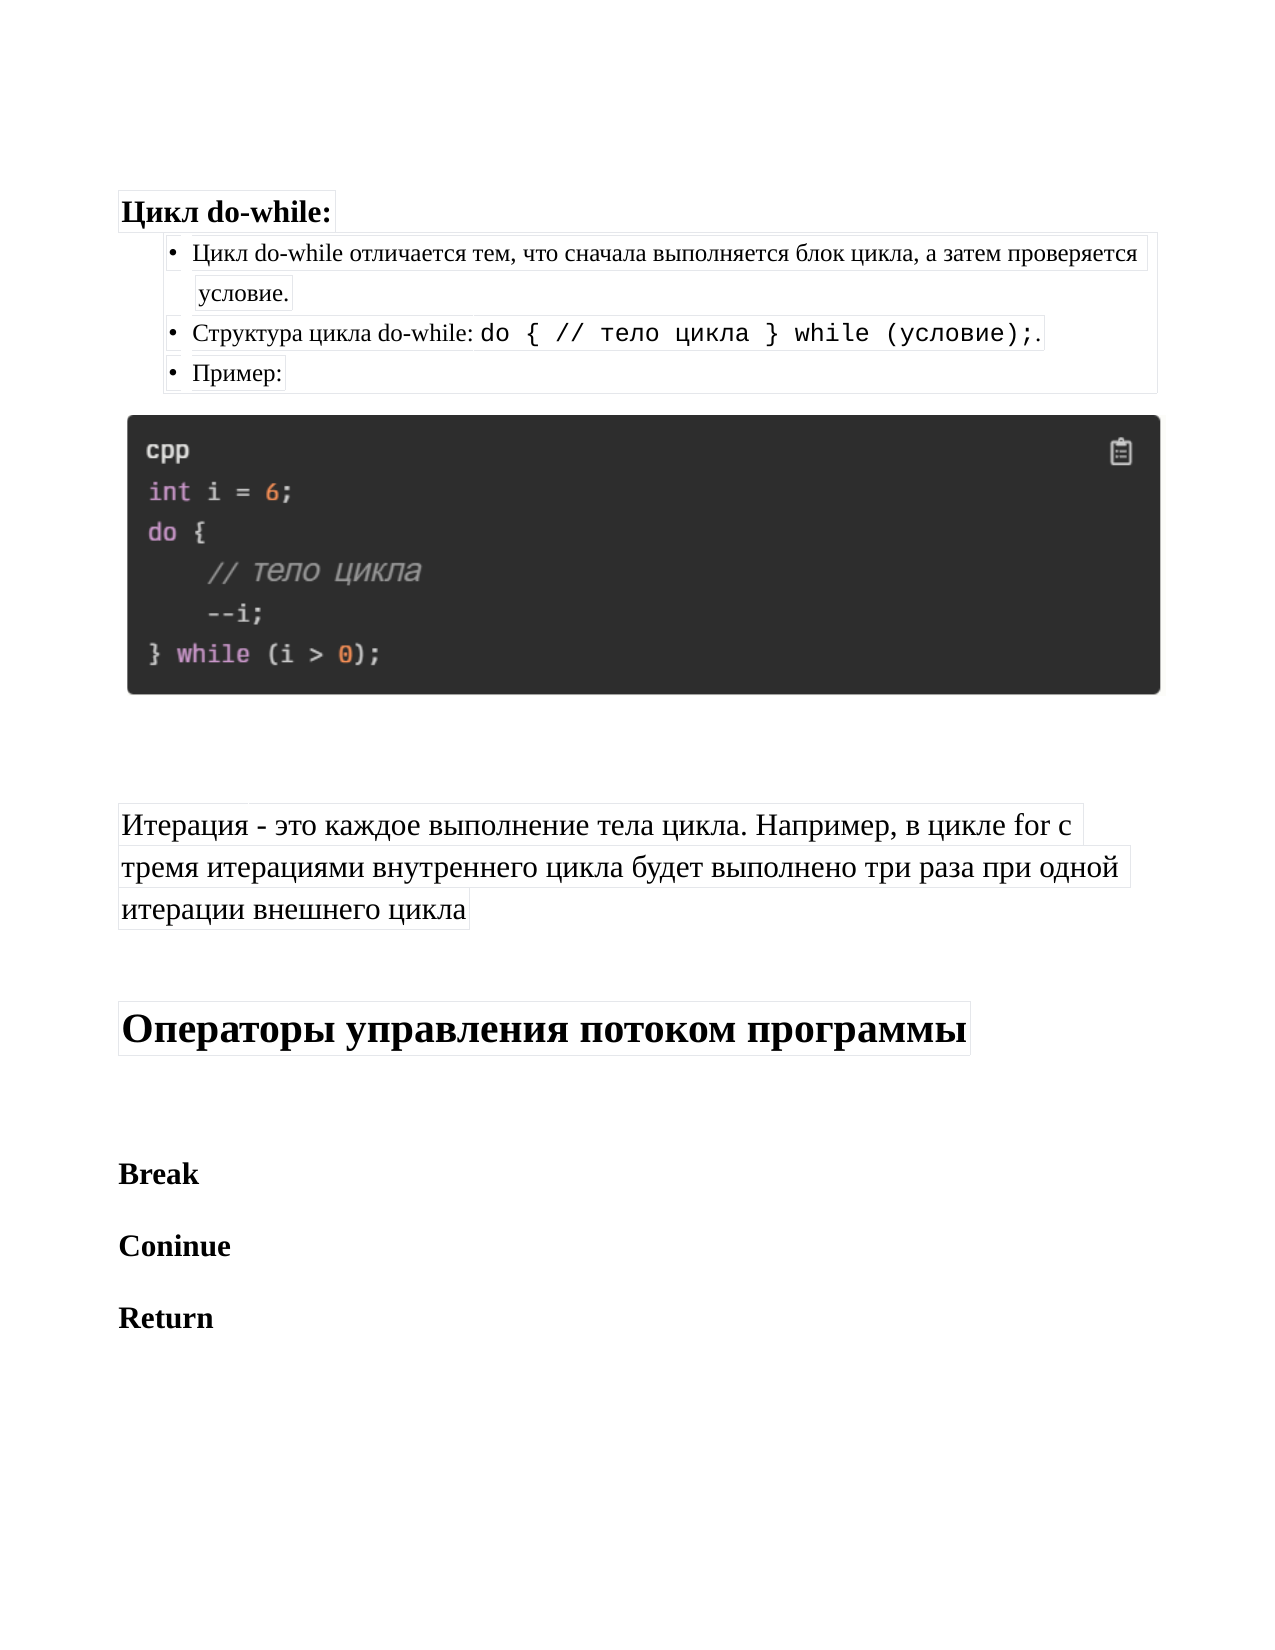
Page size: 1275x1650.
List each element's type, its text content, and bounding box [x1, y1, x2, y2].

list Цикл do-while отличается тем, что сначала выполняется блок цикла, а затем проверяется условие. [164, 233, 1157, 310]
text Операторы управления потоком программы [119, 1002, 970, 1055]
text Итерация - это каждое выполнение тела цикла. Например, в цикле for с тремя итерациями внутреннего цикла будет выполнено три раза при одной итерации внешнего цикла [119, 846, 1130, 887]
text Break [118, 1156, 1157, 1191]
text [336, 190, 1157, 232]
text Return [118, 1299, 1157, 1335]
list Пример: [164, 352, 1157, 393]
text Итерация - это каждое выполнение тела цикла. Например, в цикле for с тремя итерациями внутреннего цикла будет выполнено три раза при одной итерации внешнего цикла [470, 803, 1157, 929]
text Цикл do-while: [119, 191, 335, 232]
text Coninue [118, 1227, 1157, 1263]
list Структура цикла do-while: do { // тело цикла } while (условие);. [164, 312, 1157, 350]
text [971, 1001, 1157, 1055]
text Итерация - это каждое выполнение тела цикла. Например, в цикле for с тремя итерациями внутреннего цикла будет выполнено три раза при одной итерации внешнего цикла [119, 804, 1083, 845]
picture [127, 415, 1166, 696]
text Итерация - это каждое выполнение тела цикла. Например, в цикле for с тремя итерациями внутреннего цикла будет выполнено три раза при одной итерации внешнего цикла [119, 888, 469, 929]
